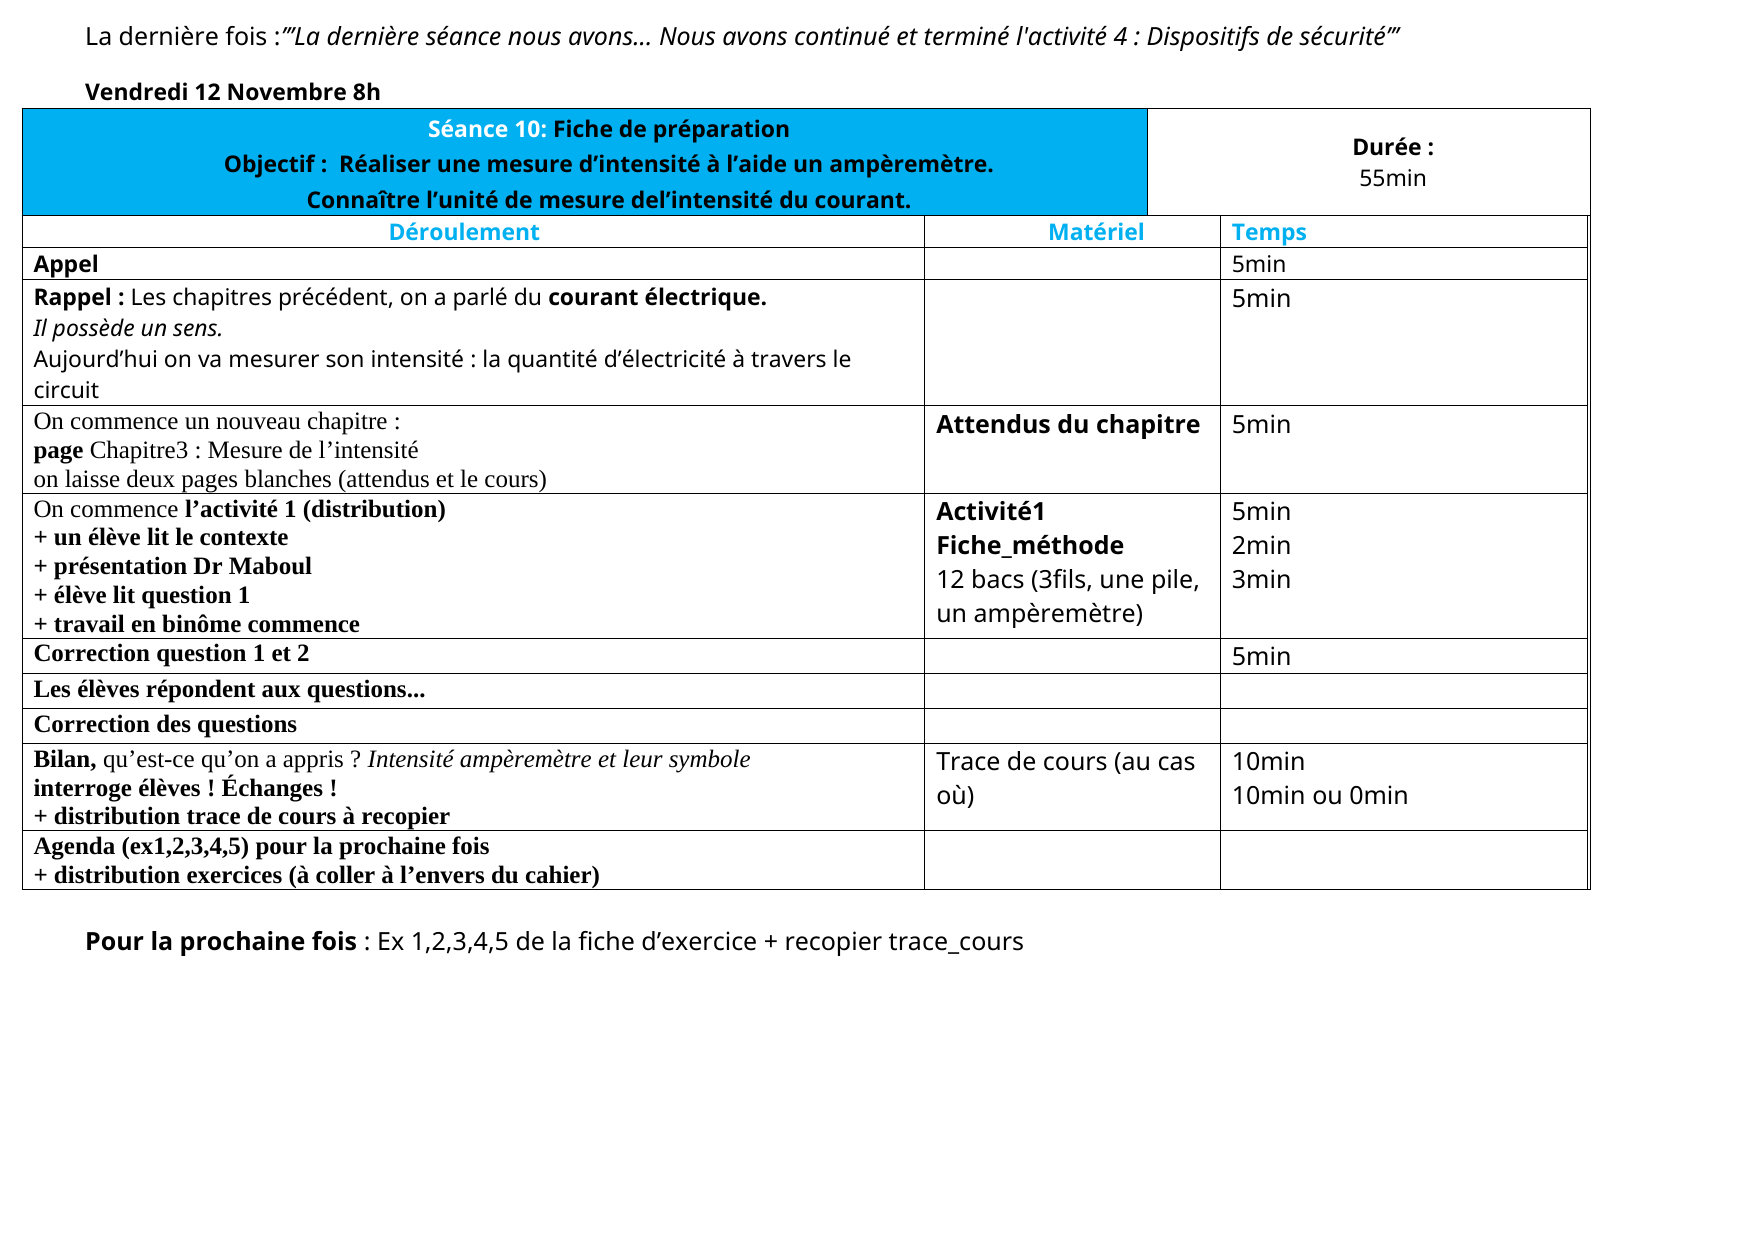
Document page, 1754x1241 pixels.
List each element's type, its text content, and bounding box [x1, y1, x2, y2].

table_cell Matériel [925, 216, 1220, 247]
table_cell [1221, 709, 1587, 743]
table_cell Activité1 Fiche_méthode 12 bacs (3fils, une pile, un ampèremètre) [925, 494, 1220, 637]
table_cell [925, 248, 1220, 279]
table_cell Trace de cours (au cas où) [925, 744, 1220, 830]
table_cell [925, 280, 1220, 405]
text La dernière fois :’’’La dernière séance nous avons... Nous avons continué et terminé l'activité 4 : Dispositifs de sécurité’’’ [85, 18, 1745, 52]
table_cell Les élèves répondent aux questions... [23, 674, 924, 708]
table_cell [925, 674, 1220, 708]
table_cell 10min 10min ou 0min [1221, 744, 1587, 830]
table_cell [925, 831, 1220, 889]
table_cell Correction question 1 et 2 [23, 639, 924, 673]
table_cell 5min [1221, 280, 1587, 405]
table_cell [1221, 831, 1587, 889]
table_cell 5min [1221, 248, 1587, 279]
table_cell Bilan, qu’est-ce qu’on a appris ? Intensité ampèremètre et leur symbole interroge élèves ! Échanges ! + distribution trace de cours à recopier [23, 744, 924, 830]
table_cell Rappel : Les chapitres précédent, on a parlé du courant électrique. Il possède un sens. Aujourd’hui on va mesurer son intensité : la quantité d’électricité à travers le circuit [23, 280, 924, 405]
table_cell [1221, 674, 1587, 708]
text Pour la prochaine fois : Ex 1,2,3,4,5 de la fiche d’exercice + recopier trace_cours [85, 924, 1745, 958]
table_cell 5min [1221, 639, 1587, 673]
table_cell Correction des questions [23, 709, 924, 743]
table_cell Appel [23, 248, 924, 279]
table_cell On commence l’activité 1 (distribution) + un élève lit le contexte + présentation Dr Maboul + élève lit question 1 + travail en binôme commence [23, 494, 924, 637]
table_cell Attendus du chapitre [925, 406, 1220, 493]
table_header Séance 10: Fiche de préparation Objectif : Réaliser une mesure d’intensité à l’aide un ampèremètre. Connaître l’unité de mesure del’intensité du courant. [23, 109, 1147, 215]
text Vendredi 12 Novembre 8h [85, 76, 1754, 107]
table_cell Temps [1221, 216, 1587, 247]
table_cell [925, 709, 1220, 743]
table_cell Déroulement [23, 216, 924, 247]
table_cell [925, 639, 1220, 673]
table_cell 5min [1221, 406, 1587, 493]
table_header Durée : 55min [1148, 109, 1590, 215]
table_cell Agenda (ex1,2,3,4,5) pour la prochaine fois + distribution exercices (à coller à l’envers du cahier) [23, 831, 924, 889]
table_cell 5min 2min 3min [1221, 494, 1587, 637]
table_cell On commence un nouveau chapitre : page Chapitre3 : Mesure de l’intensité on laisse deux pages blanches (attendus et le cours) [23, 406, 924, 493]
